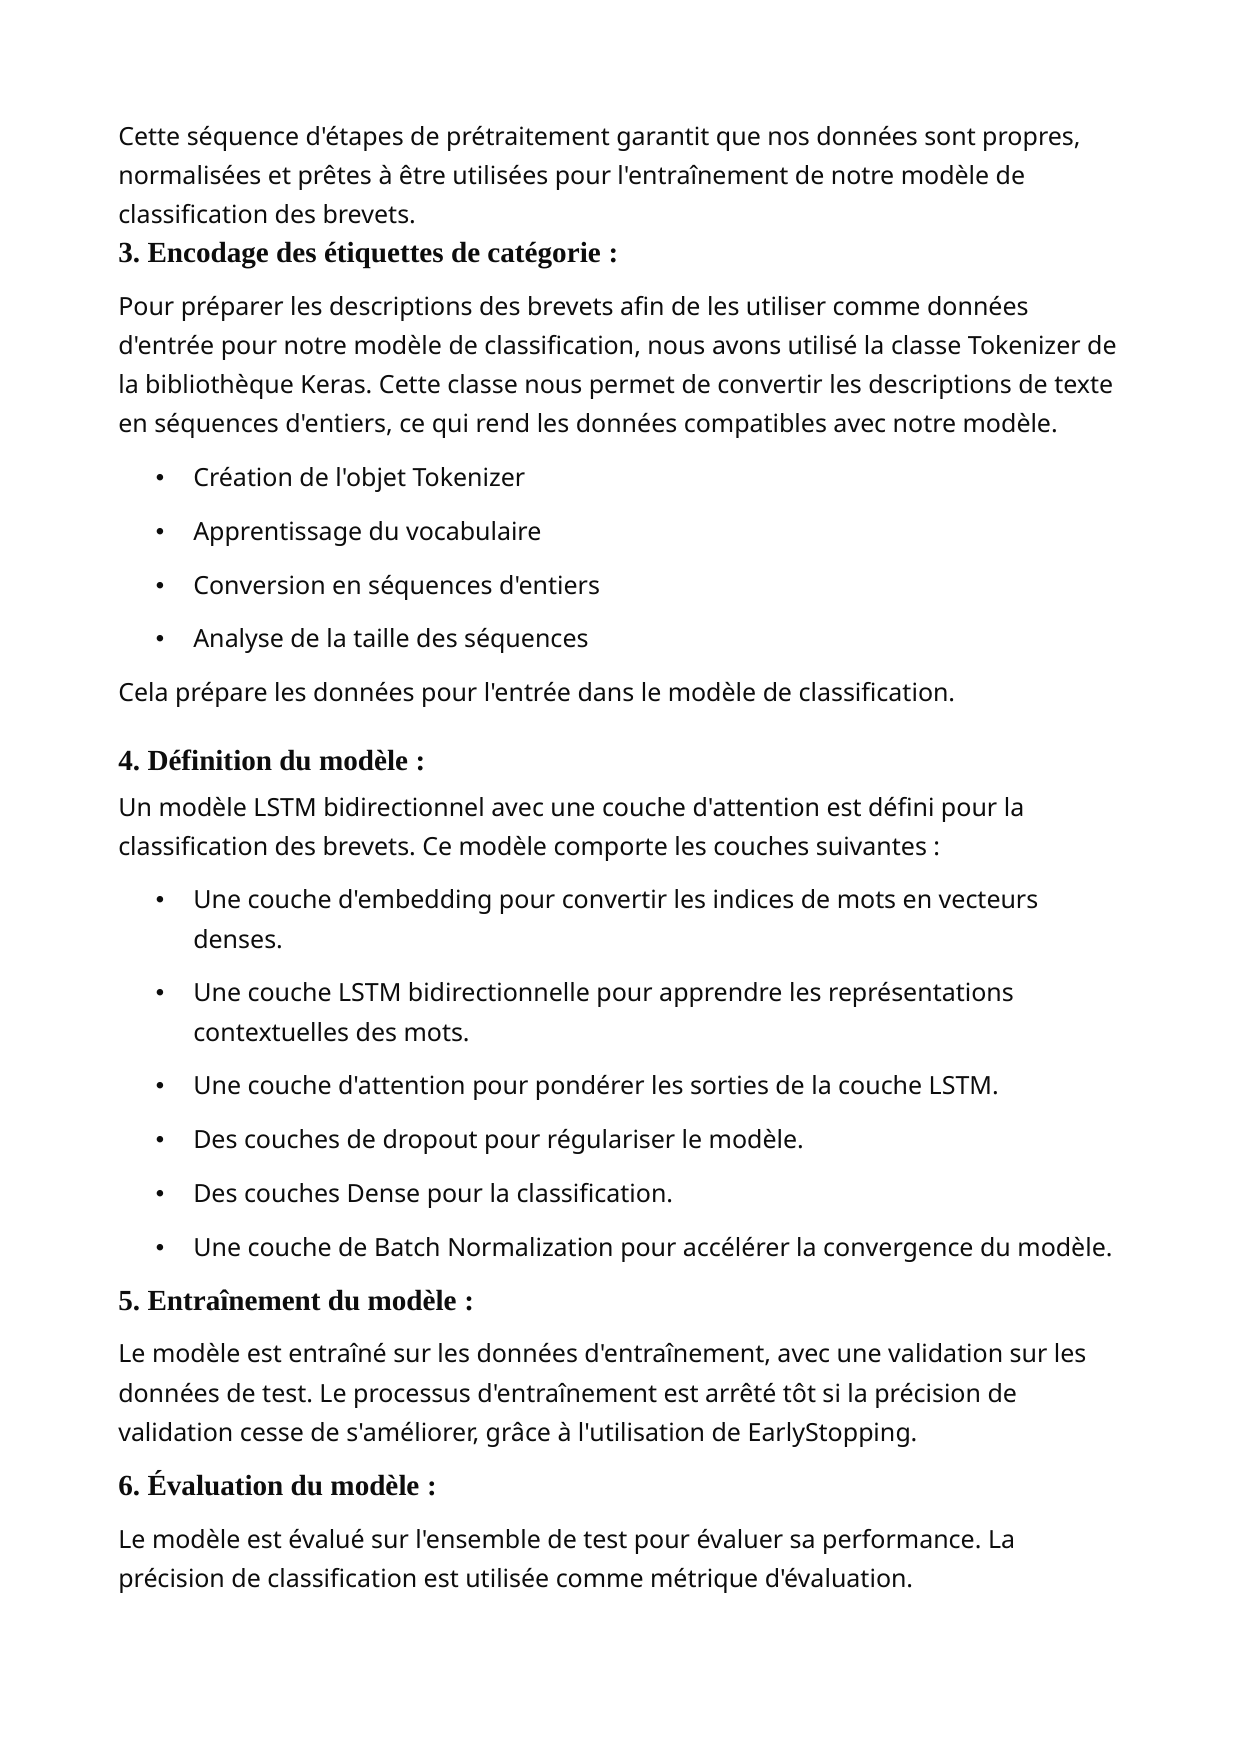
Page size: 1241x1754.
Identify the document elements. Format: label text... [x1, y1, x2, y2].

list Des couches Dense pour la classification. [156, 1176, 1122, 1209]
text Le modèle est entraîné sur les données d'entraînement, avec une validation sur les données de test. Le processus d'entraînement est arrêté tôt si la précision de validation cesse de s'améliorer, grâce à l'utilisation de EarlyStopping. [118, 1336, 1122, 1448]
text Le modèle est évalué sur l'ensemble de test pour évaluer sa performance. La précision de classification est utilisée comme métrique d'évaluation. [118, 1521, 1122, 1594]
list Création de l'objet Tokenizer [156, 460, 1122, 494]
text Cela prépare les données pour l'entrée dans le modèle de classification. [118, 675, 1122, 709]
list Conversion en séquences d'entiers [156, 567, 1122, 601]
text 6. Évaluation du modèle : [118, 1468, 1122, 1502]
text Un modèle LSTM bidirectionnel avec une couche d'attention est défini pour la classification des brevets. Ce modèle comporte les couches suivantes : [118, 789, 1122, 862]
list Une couche LSTM bidirectionnelle pour apprendre les représentations contextuelles des mots. [156, 975, 1122, 1048]
list Apprentissage du vocabulaire [156, 514, 1122, 548]
list Une couche d'embedding pour convertir les indices de mots en vecteurs denses. [156, 882, 1122, 955]
list Analyse de la taille des séquences [156, 621, 1122, 655]
text Pour préparer les descriptions des brevets afin de les utiliser comme données d'entrée pour notre modèle de classification, nous avons utilisé la classe Tokenizer de la bibliothèque Keras. Cette classe nous permet de convertir les descriptions de texte en séquences d'entiers, ce qui rend les données compatibles avec notre modèle. [118, 289, 1122, 440]
subtitle 4. Définition du modèle : [118, 743, 1122, 777]
list Des couches de dropout pour régulariser le modèle. [156, 1122, 1122, 1156]
list Une couche d'attention pour pondérer les sorties de la couche LSTM. [156, 1068, 1122, 1102]
text Cette séquence d'étapes de prétraitement garantit que nos données sont propres, normalisées et prêtes à être utilisées pour l'entraînement de notre modèle de classification des brevets. 3. Encodage des étiquettes de catégorie : [118, 118, 1122, 269]
text 5. Entraînement du modèle : [118, 1283, 1122, 1317]
list Une couche de Batch Normalization pour accélérer la convergence du modèle. [156, 1229, 1122, 1263]
